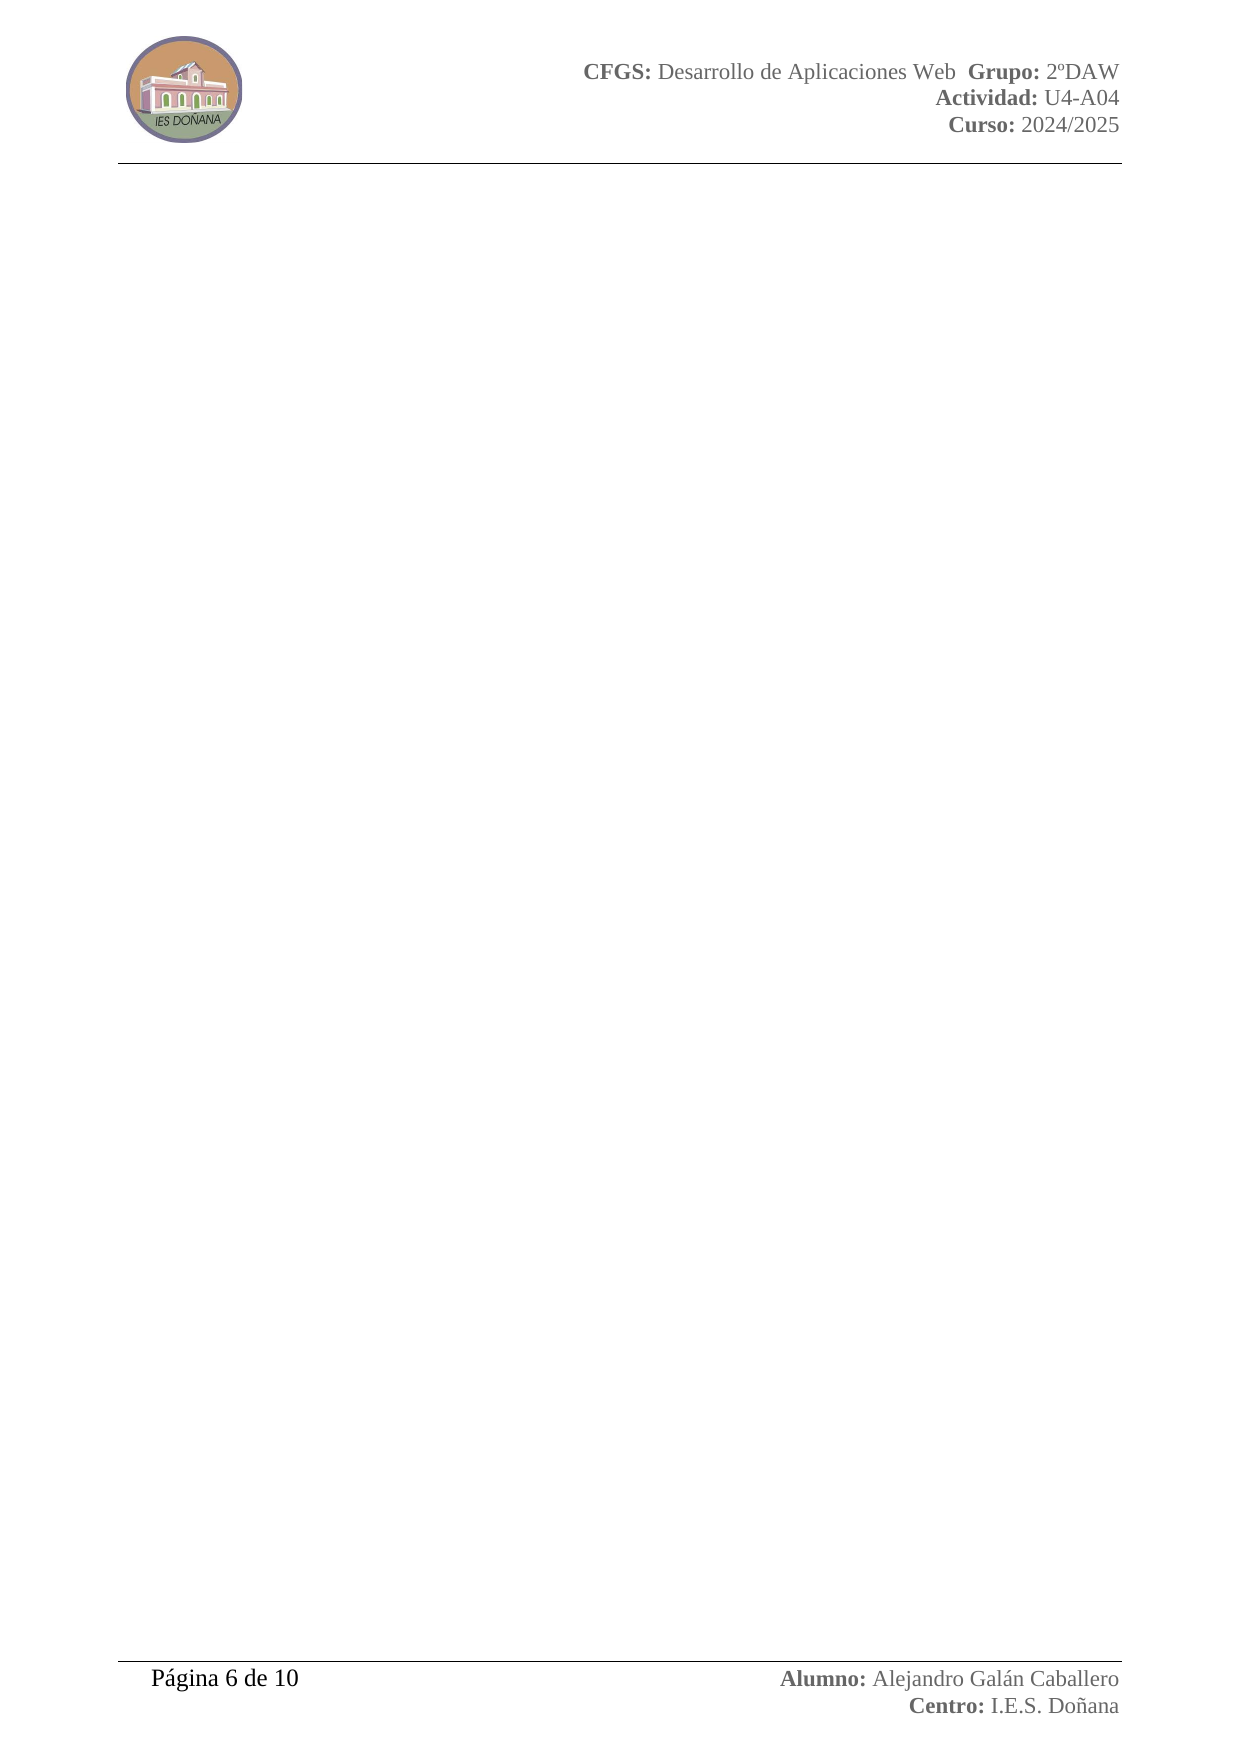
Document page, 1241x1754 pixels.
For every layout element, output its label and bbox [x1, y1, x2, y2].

picture [126, 36, 243, 143]
